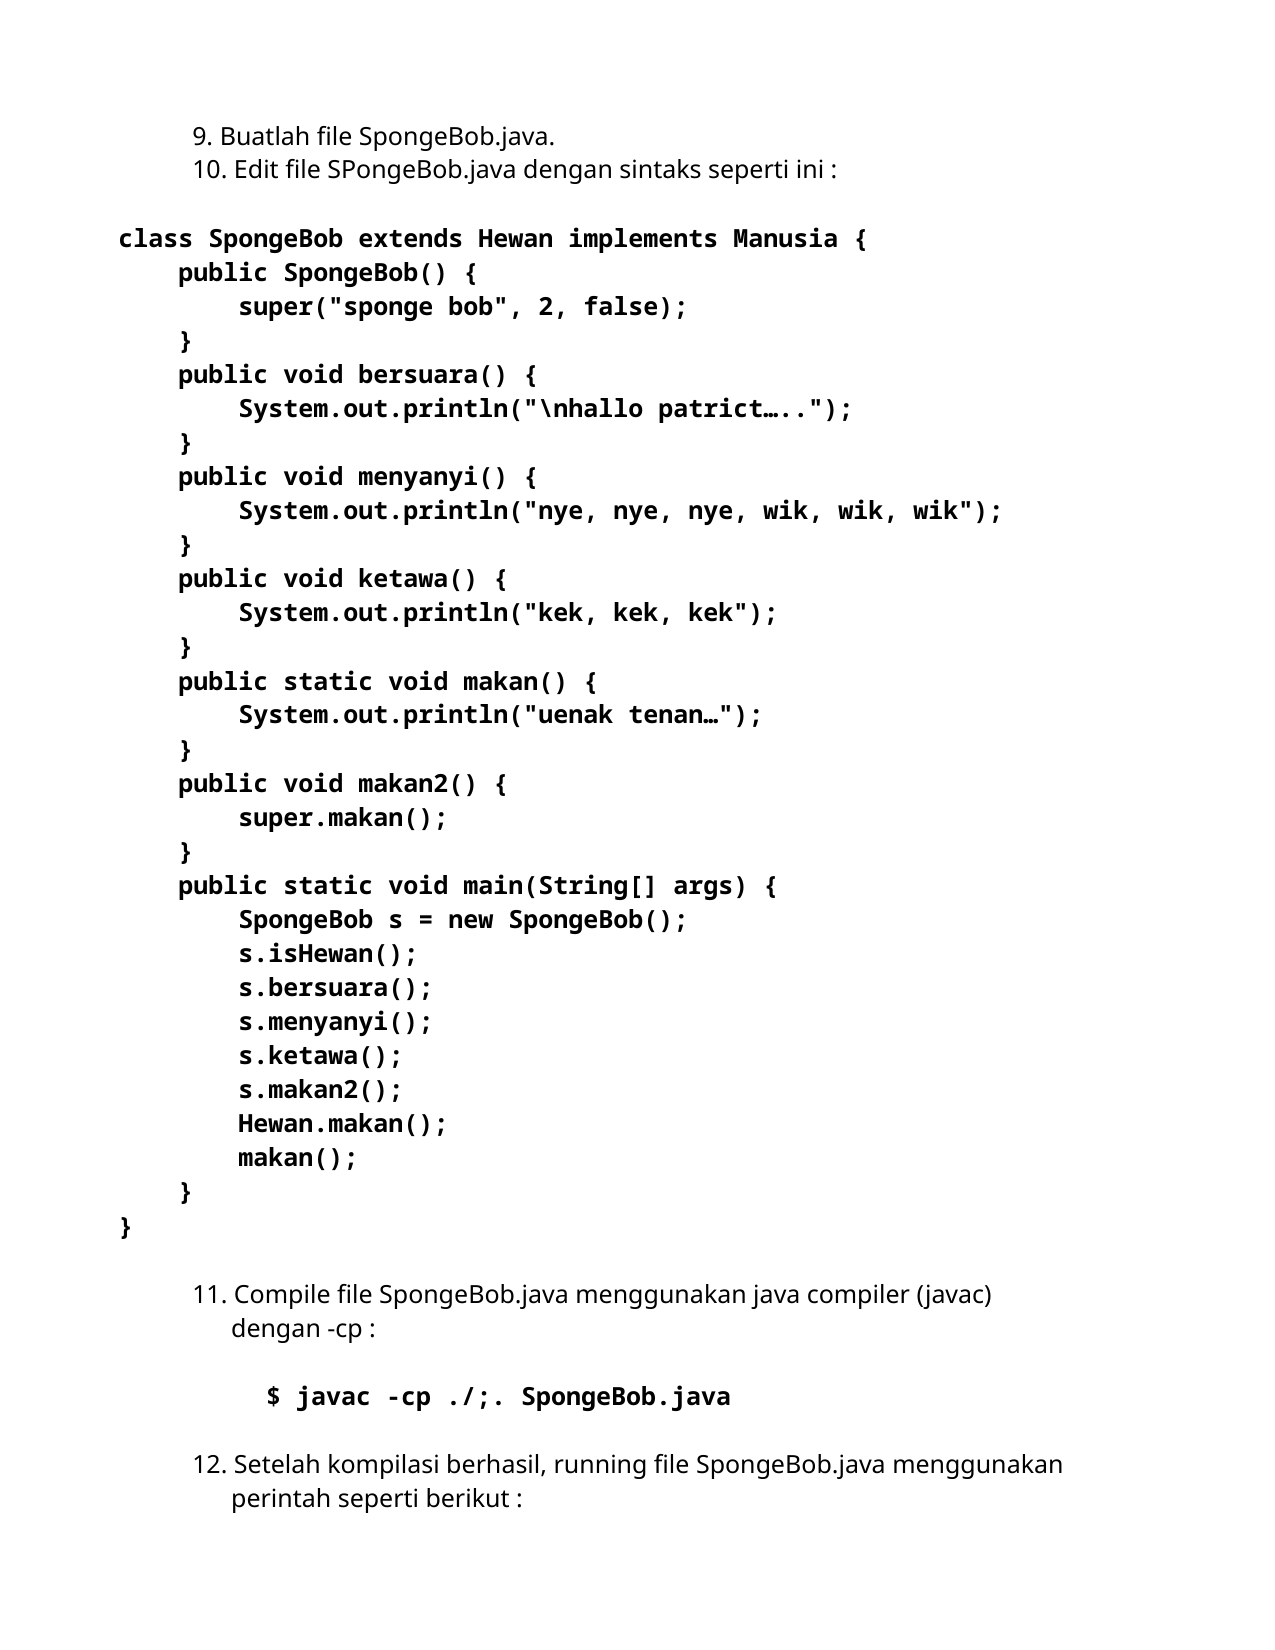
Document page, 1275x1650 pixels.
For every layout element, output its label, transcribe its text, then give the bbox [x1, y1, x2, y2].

text Hewan.makan(); [118, 1106, 1157, 1140]
text public static void makan() { [118, 663, 1157, 697]
text super("sponge bob", 2, false); [118, 288, 1157, 322]
text } 11. Compile file SpongeBob.java menggunakan java compiler (javac) dengan -cp : $ javac -cp ./;. SpongeBob.java 12. Setelah kompilasi berhasil, running file SpongeBob.java menggunakan [118, 1208, 1157, 1481]
text public void bersuara() { [118, 357, 1157, 391]
text } [118, 322, 1157, 357]
text System.out.println("nye, nye, nye, wik, wik, wik"); [118, 493, 1157, 527]
text perintah seperti berikut : [118, 1481, 1157, 1515]
text public void makan2() { [118, 765, 1157, 799]
text System.out.println("kek, kek, kek"); [118, 595, 1157, 629]
text public void ketawa() { [118, 561, 1157, 595]
text } [118, 1174, 1157, 1208]
text public static void main(String[] args) { [118, 867, 1157, 902]
text s.ketawa(); [118, 1038, 1157, 1072]
text public SpongeBob() { [118, 254, 1157, 288]
text s.menyanyi(); [118, 1004, 1157, 1038]
text s.bersuara(); [118, 970, 1157, 1004]
text s.isHewan(); [118, 936, 1157, 970]
text public void menyanyi() { [118, 459, 1157, 493]
text 9. Buatlah file SpongeBob.java. 10. Edit file SPongeBob.java dengan sintaks seperti ini : class SpongeBob extends Hewan implements Manusia { [118, 118, 1157, 254]
text } [118, 425, 1157, 459]
text } [118, 833, 1157, 867]
text } [118, 731, 1157, 765]
text } [118, 527, 1157, 561]
text System.out.println("uenak tenan…"); [118, 697, 1157, 731]
text } [118, 629, 1157, 663]
text SpongeBob s = new SpongeBob(); [118, 902, 1157, 936]
text super.makan(); [118, 799, 1157, 833]
text System.out.println("\nhallo patrict….."); [118, 391, 1157, 425]
text makan(); [118, 1140, 1157, 1174]
text s.makan2(); [118, 1072, 1157, 1106]
